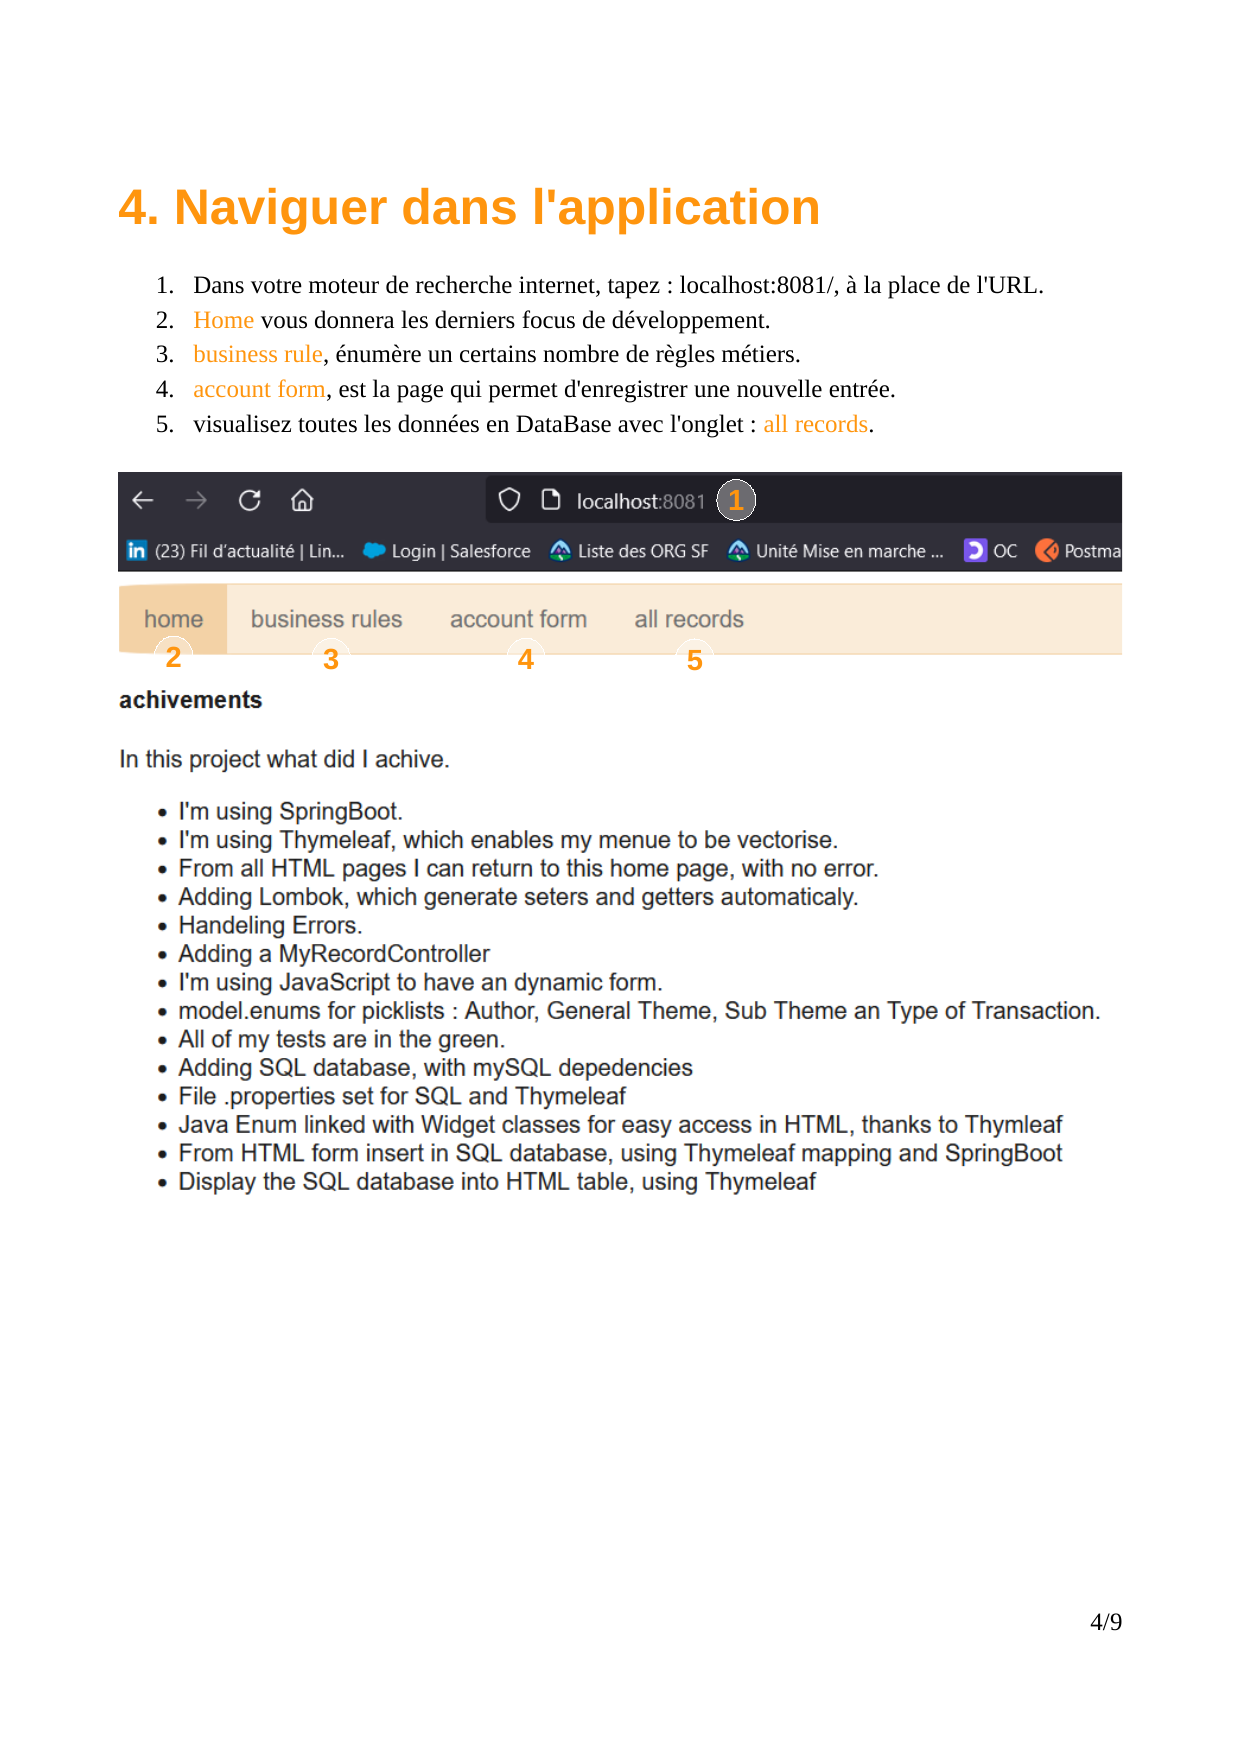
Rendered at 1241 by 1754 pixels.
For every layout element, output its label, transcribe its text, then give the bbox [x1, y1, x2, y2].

text 4. Naviguer dans l'application [118, 177, 1122, 235]
list visualisez toutes les données en DataBase avec l'onglet : all records. [156, 409, 1122, 438]
list account form, est la page qui permet d'enregistrer une nouvelle entrée. [156, 374, 1122, 403]
list Dans votre moteur de recherche internet, tapez : localhost:8081/, à la place de l'URL. [156, 270, 1122, 299]
picture [118, 472, 1123, 1235]
list business rule, énumère un certains nombre de règles métiers. [156, 339, 1122, 368]
list Home vous donnera les derniers focus de développement. [156, 305, 1122, 333]
